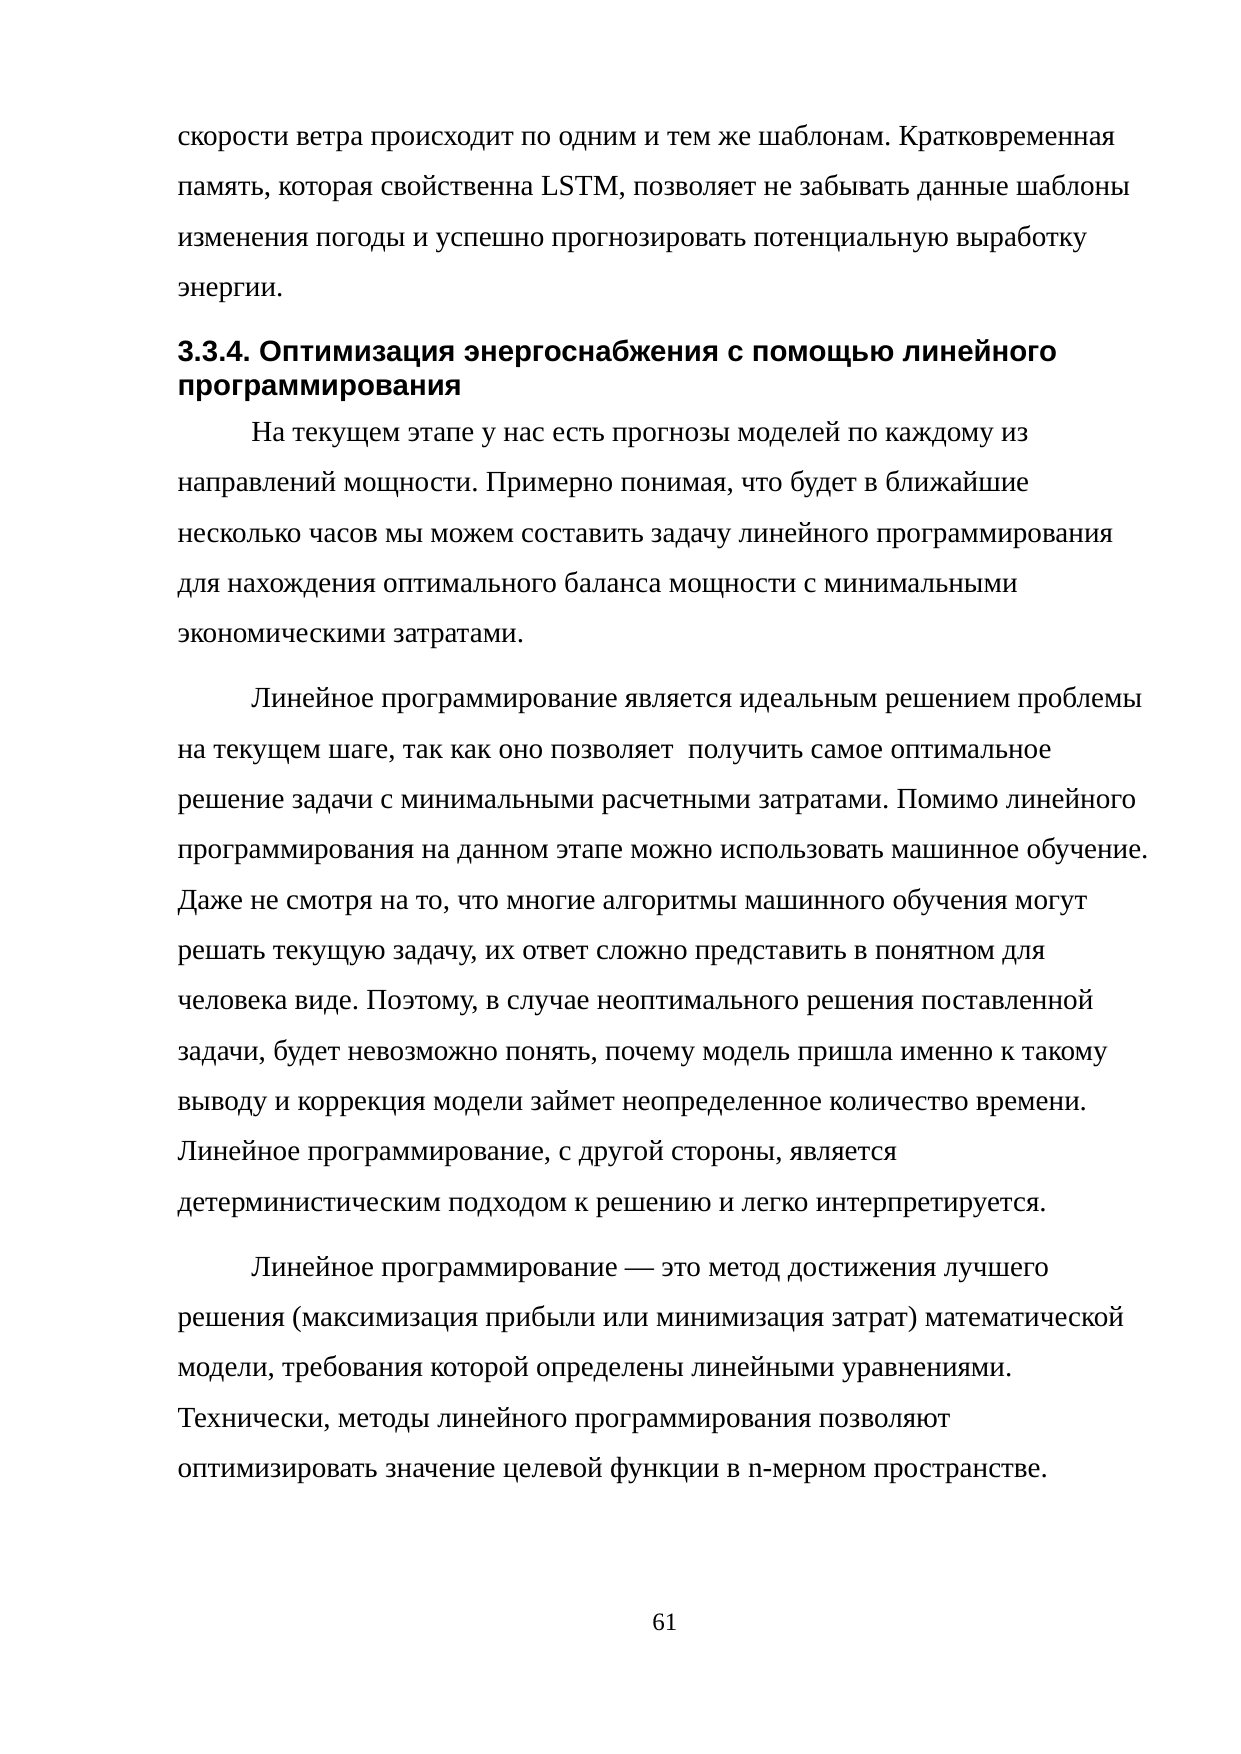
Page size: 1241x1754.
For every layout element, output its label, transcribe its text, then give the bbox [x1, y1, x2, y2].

subtitle 3.3.4. Оптимизация энергоснабжения с помощью линейного программирования [177, 334, 1152, 402]
text Линейное программирование — это метод достижения лучшего решения (максимизация прибыли или минимизация затрат) математической модели, требования которой определены линейными уравнениями. Технически, методы линейного программирования позволяют оптимизировать значение целевой функции в n-мерном пространстве. [177, 1249, 1152, 1483]
text На текущем этапе у нас есть прогнозы моделей по каждому из направлений мощности. Примерно понимая, что будет в ближайшие несколько часов мы можем составить задачу линейного программирования для нахождения оптимального баланса мощности с минимальными экономическими затратами. [177, 414, 1152, 649]
text Линейное программирование является идеальным решением проблемы на текущем шаге, так как оно позволяет получить самое оптимальное решение задачи с минимальными расчетными затратами. Помимо линейного программирования на данном этапе можно использовать машинное обучение. Даже не смотря на то, что многие алгоритмы машинного обучения могут решать текущую задачу, их ответ сложно представить в понятном для человека виде. Поэтому, в случае неоптимального решения поставленной задачи, будет невозможно понять, почему модель пришла именно к такому выводу и коррекция модели займет неопределенное количество времени. Линейное программирование, с другой стороны, является детерминистическим подходом к решению и легко интерпретируется. [177, 681, 1152, 1217]
text скорости ветра происходит по одним и тем же шаблонам. Кратковременная память, которая свойственна LSTM, позволяет не забывать данные шаблоны изменения погоды и успешно прогнозировать потенциальную выработку энергии. [177, 118, 1152, 303]
